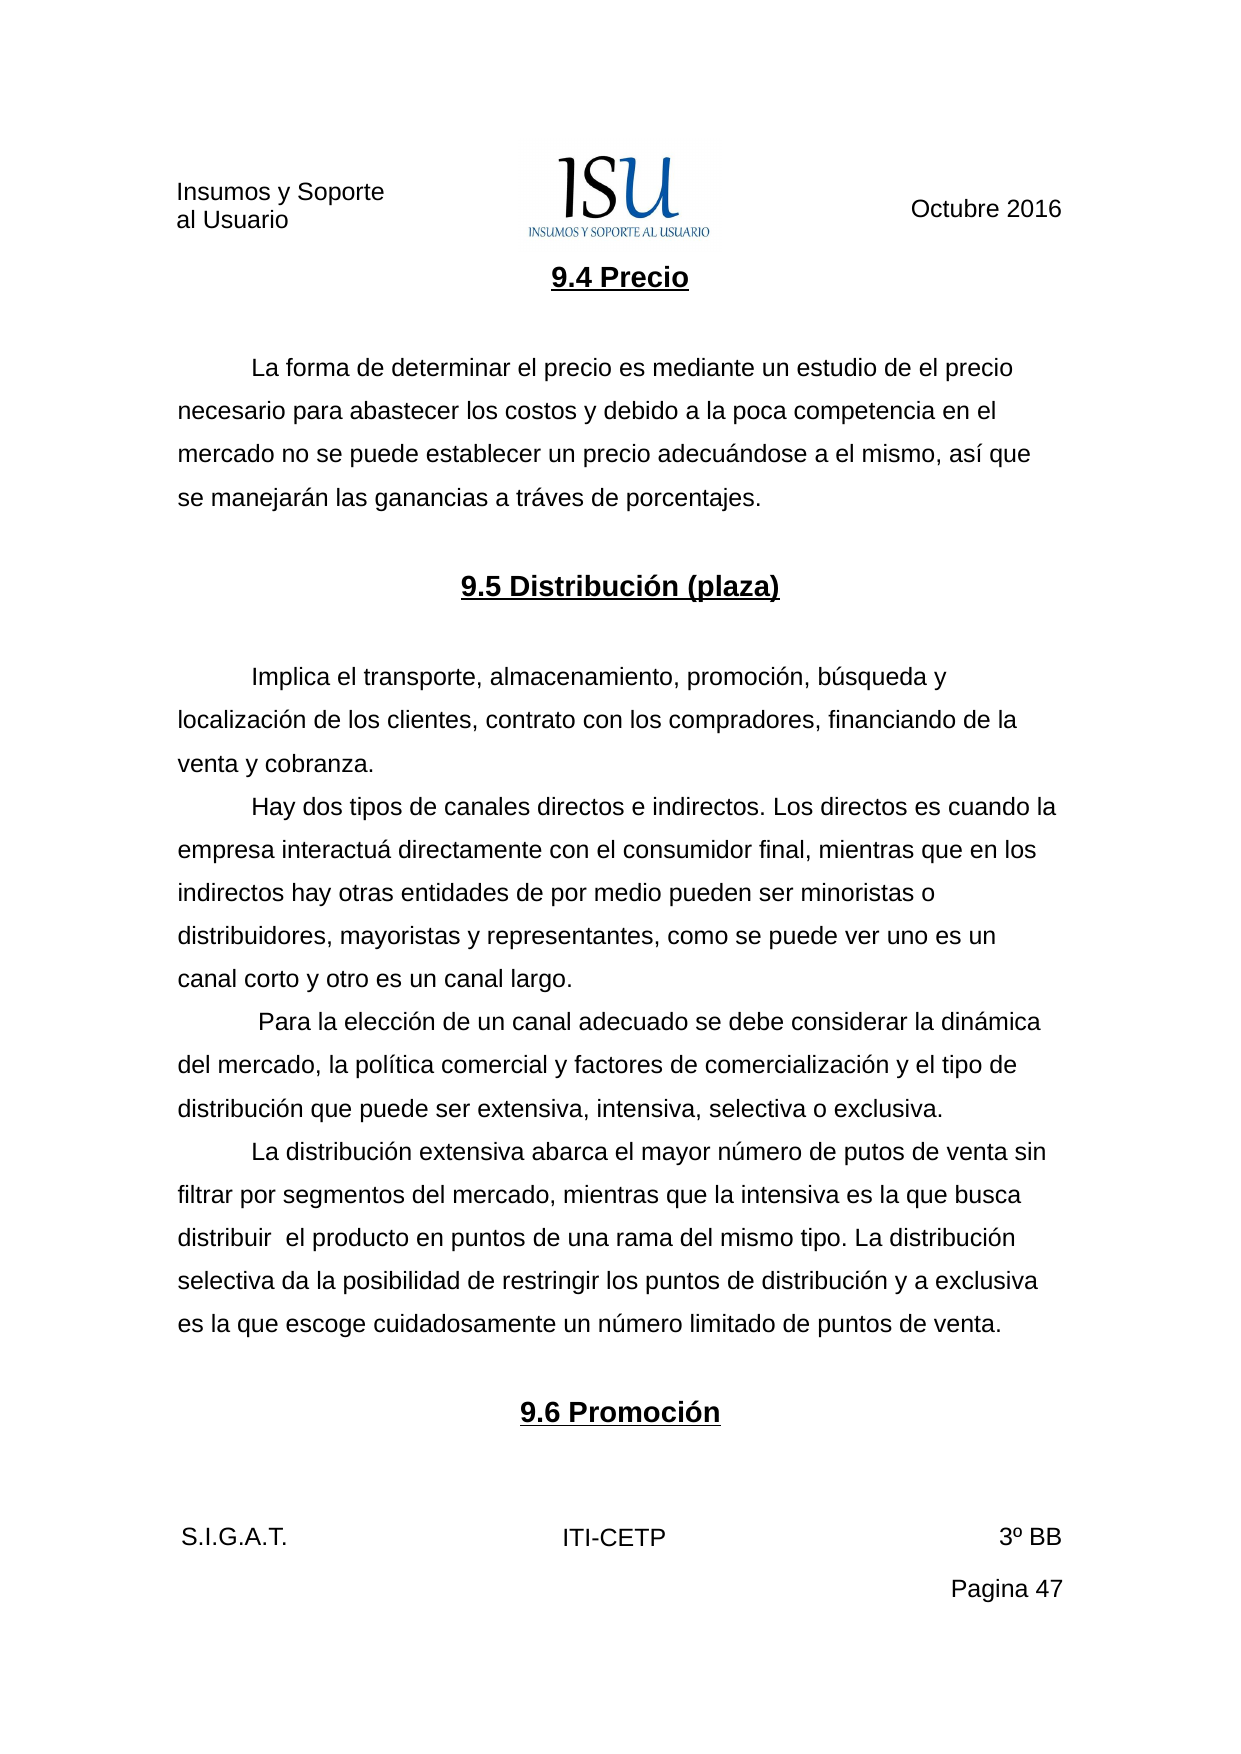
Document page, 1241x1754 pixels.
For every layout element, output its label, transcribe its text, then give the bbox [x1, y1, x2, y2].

picture [517, 138, 723, 252]
text Implica el transporte, almacenamiento, promoción, búsqueda y localización de los clientes, contrato con los compradores, financiando de la venta y cobranza. [177, 662, 1063, 777]
text Para la elección de un canal adecuado se debe considerar la dinámica del mercado, la política comercial y factores de comercialización y el tipo de distribución que puede ser extensiva, intensiva, selectiva o exclusiva. [177, 1007, 1063, 1122]
text 9.5 Distribución (plaza) [177, 569, 1063, 602]
text La forma de determinar el precio es mediante un estudio de el precio necesario para abastecer los costos y debido a la poca competencia en el mercado no se puede establecer un precio adecuándose a el mismo, así que se manejarán las ganancias a tráves de porcentajes. [177, 353, 1063, 511]
text Hay dos tipos de canales directos e indirectos. Los directos es cuando la empresa interactuá directamente con el consumidor final, mientras que en los indirectos hay otras entidades de por medio pueden ser minoristas o distribuidores, mayoristas y representantes, como se puede ver uno es un canal corto y otro es un canal largo. [177, 792, 1063, 993]
text 9.6 Promoción [177, 1395, 1063, 1429]
text 9.4 Precio [177, 260, 1063, 293]
text La distribución extensiva abarca el mayor número de putos de venta sin filtrar por segmentos del mercado, mientras que la intensiva es la que busca distribuir el producto en puntos de una rama del mismo tipo. La distribución selectiva da la posibilidad de restringir los puntos de distribución y a exclusiva es la que escoge cuidadosamente un número limitado de puntos de venta. [177, 1137, 1063, 1338]
